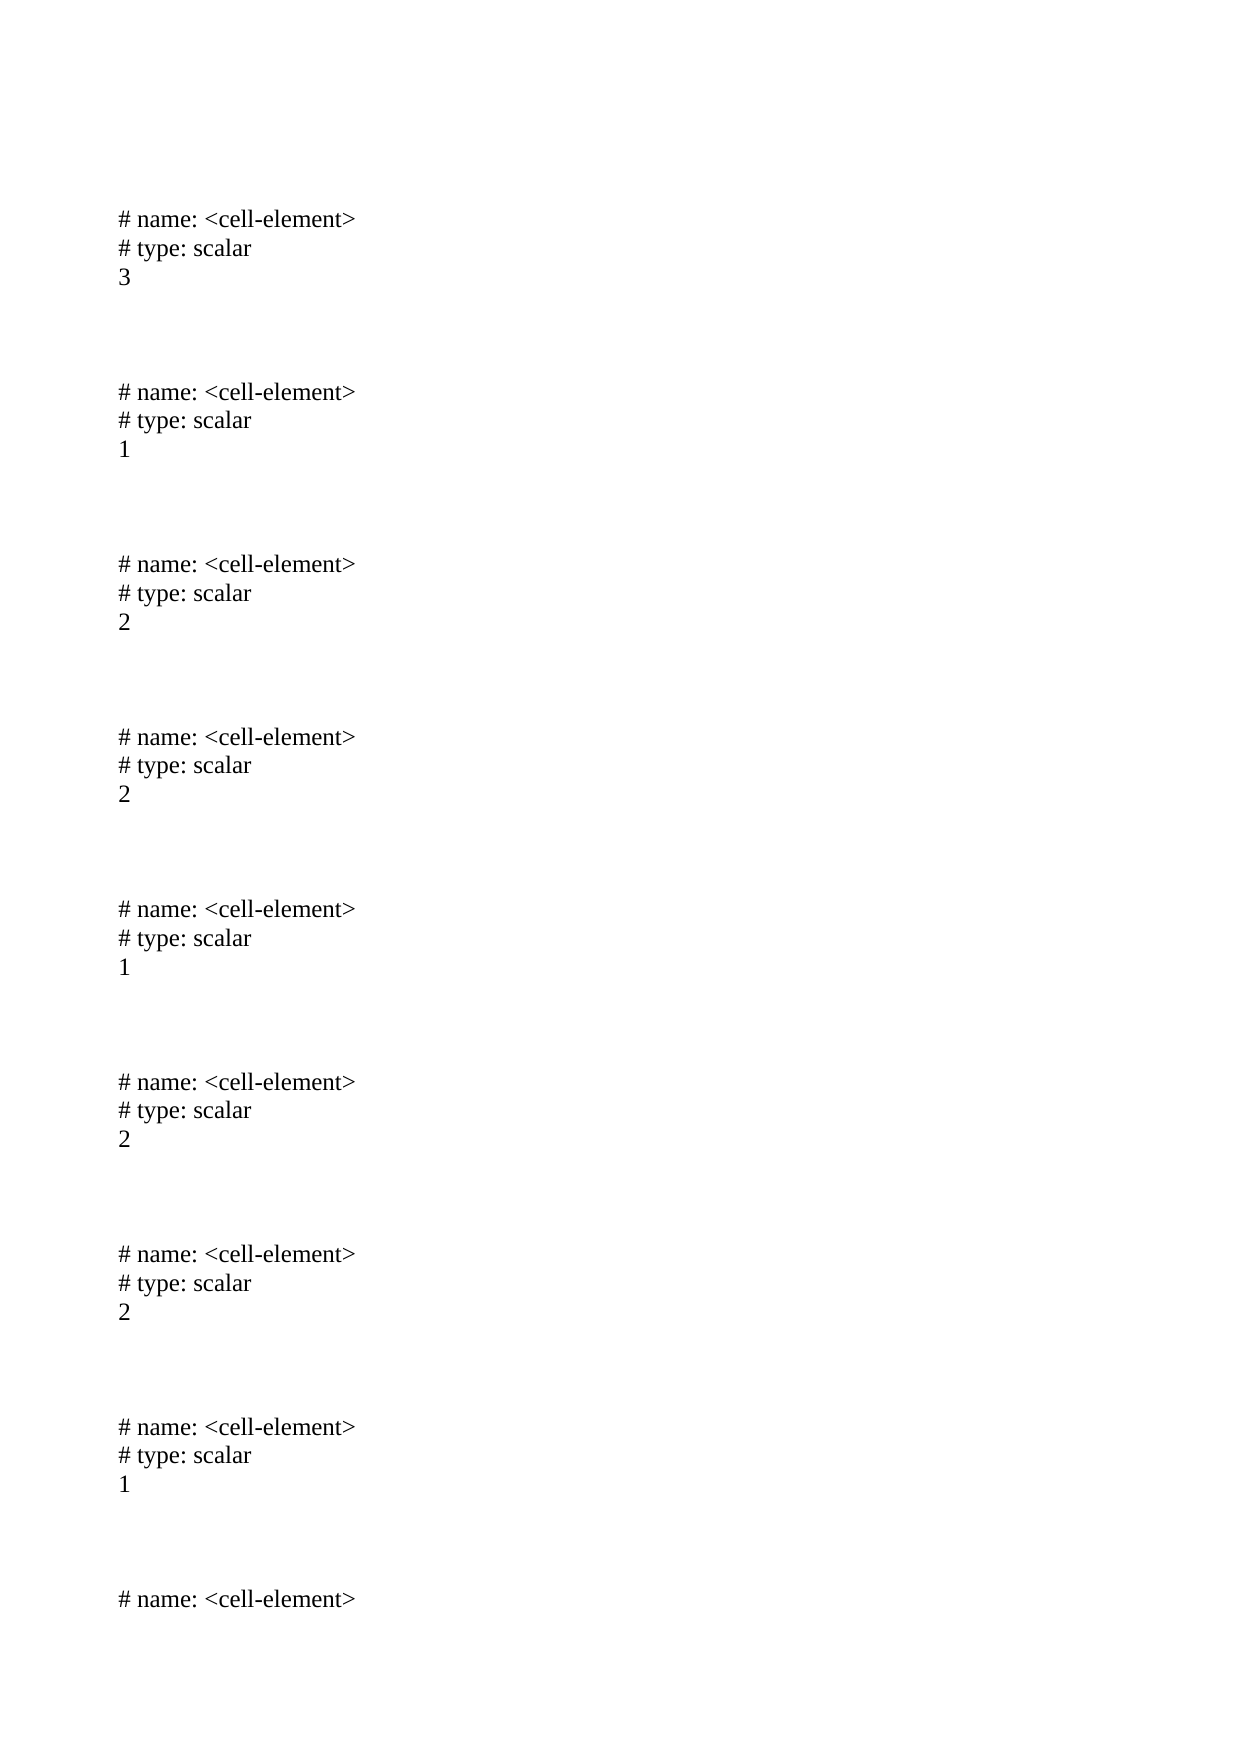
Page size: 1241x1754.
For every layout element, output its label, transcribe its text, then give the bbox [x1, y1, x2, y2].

text 2 [118, 1297, 1122, 1326]
text # name: <cell-element> [118, 377, 1122, 406]
text # name: <cell-element> [118, 549, 1122, 578]
text # name: <cell-element> [118, 204, 1122, 233]
text # type: scalar [118, 1268, 1122, 1297]
text 2 [118, 1124, 1122, 1153]
text # type: scalar [118, 578, 1122, 607]
text # name: <cell-element> [118, 1412, 1122, 1441]
text 3 [118, 262, 1122, 291]
text # type: scalar [118, 1441, 1122, 1469]
text # name: <cell-element> [118, 894, 1122, 923]
text # name: <cell-element> [118, 1239, 1122, 1268]
text # name: <cell-element> [118, 722, 1122, 751]
text 2 [118, 607, 1122, 636]
text # type: scalar [118, 233, 1122, 262]
text # type: scalar [118, 923, 1122, 952]
text 1 [118, 1469, 1122, 1498]
text # type: scalar [118, 751, 1122, 779]
text 1 [118, 952, 1122, 981]
text # type: scalar [118, 1096, 1122, 1124]
text # name: <cell-element> [118, 1067, 1122, 1096]
text # name: <cell-element> [118, 1584, 1122, 1613]
text 1 [118, 434, 1122, 463]
text # type: scalar [118, 406, 1122, 434]
text 2 [118, 779, 1122, 808]
